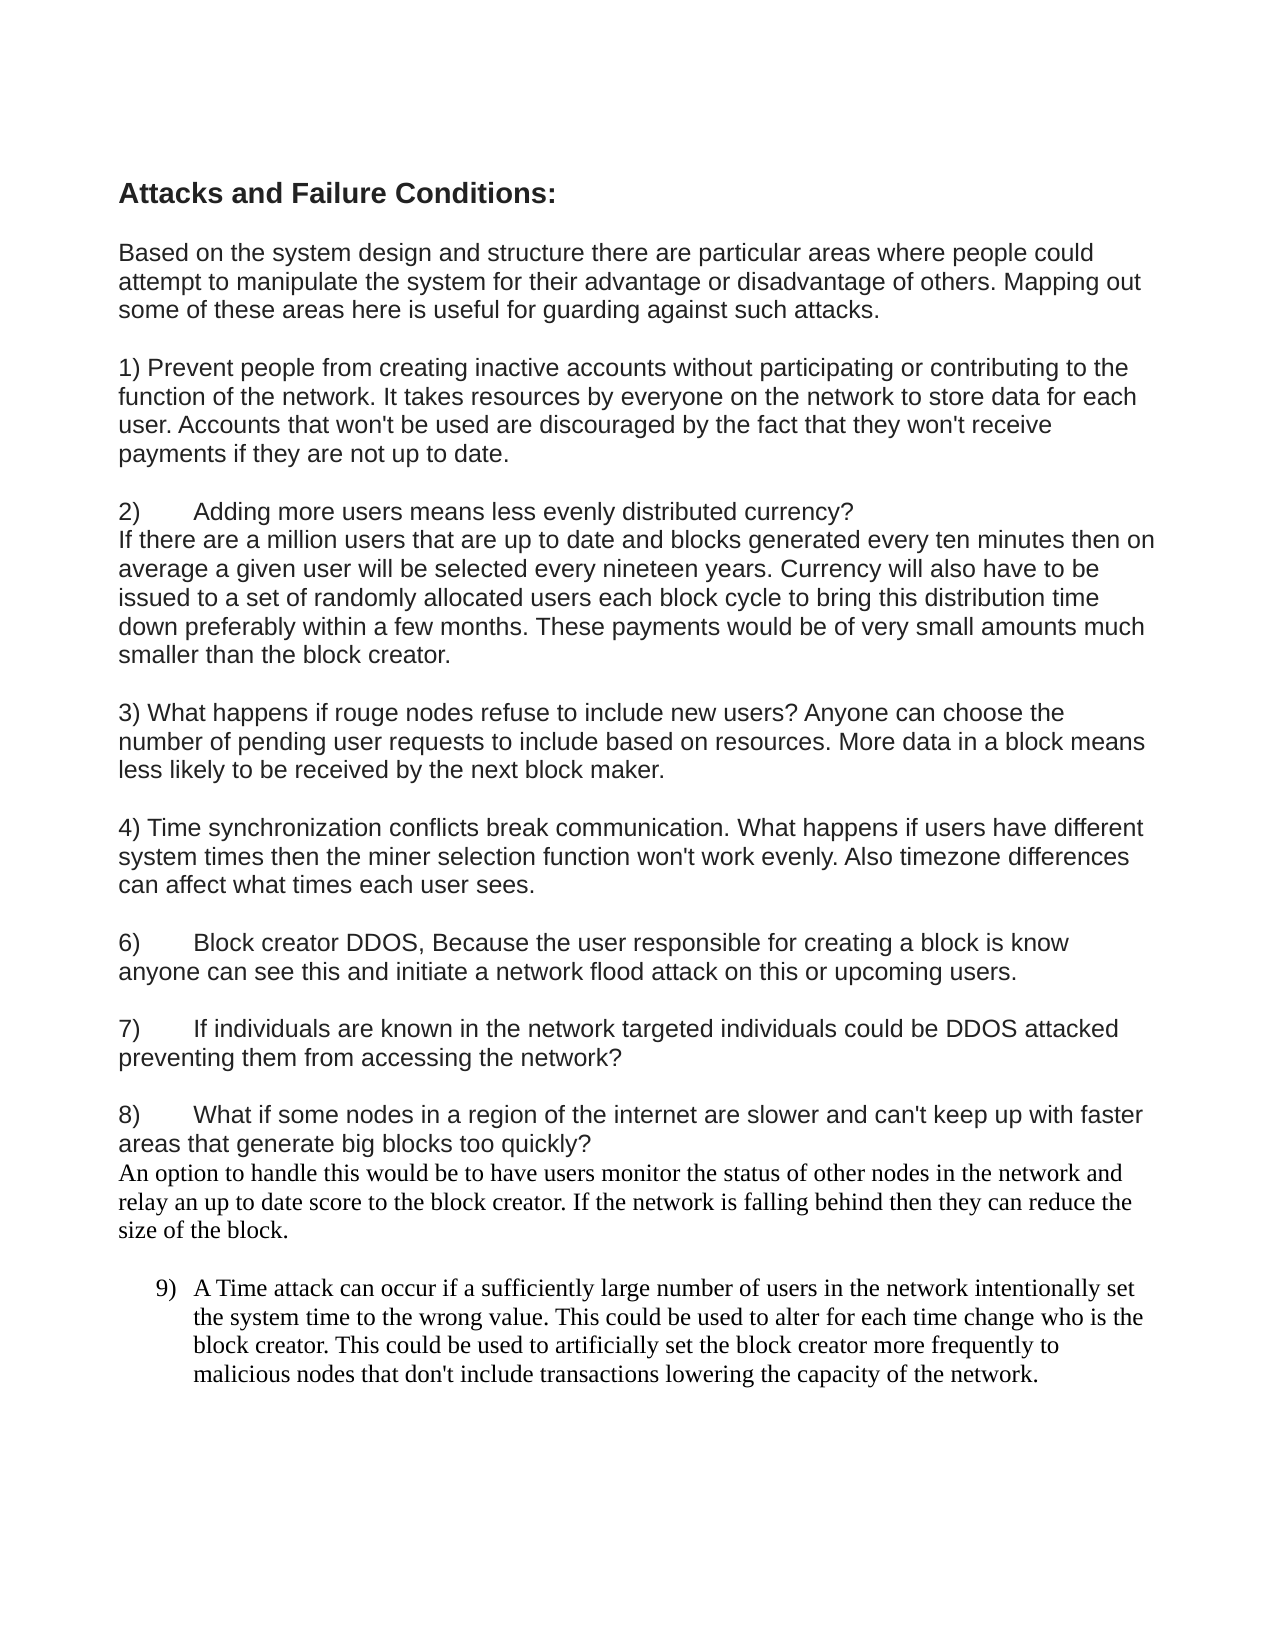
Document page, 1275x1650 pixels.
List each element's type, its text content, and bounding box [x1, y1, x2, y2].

list Block creator DDOS, Because the user responsible for creating a block is know anyone can see this and initiate a network flood attack on this or upcoming users. [118, 928, 1157, 985]
list 1) Prevent people from creating inactive accounts without participating or contributing to the function of the network. It takes resources by everyone on the network to store data for each user. Accounts that won't be used are discouraged by the fact that they won't receive payments if they are not up to date. [118, 353, 1157, 468]
list An option to handle this would be to have users monitor the status of other nodes in the network and relay an up to date score to the block creator. If the network is falling behind then they can reduce the size of the block. [118, 1158, 1157, 1244]
list If there are a million users that are up to date and blocks generated every ten minutes then on average a given user will be selected every nineteen years. Currency will also have to be issued to a set of randomly allocated users each block cycle to bring this distribution time down preferably within a few months. These payments would be of very small amounts much smaller than the block creator. [118, 525, 1157, 669]
list What if some nodes in a region of the internet are slower and can't keep up with faster areas that generate big blocks too quickly? [118, 1100, 1157, 1158]
text 4) Time synchronization conflicts break communication. What happens if users have different system times then the miner selection function won't work evenly. Also timezone differences can affect what times each user sees. [118, 813, 1157, 899]
text Attacks and Failure Conditions: [118, 176, 1157, 209]
list If individuals are known in the network targeted individuals could be DDOS attacked preventing them from accessing the network? [118, 1014, 1157, 1072]
list Adding more users means less evenly distributed currency? [118, 497, 1157, 525]
list A Time attack can occur if a sufficiently large number of users in the network intentionally set the system time to the wrong value. This could be used to alter for each time change who is the block creator. This could be used to artificially set the block creator more frequently to malicious nodes that don't include transactions lowering the capacity of the network. [156, 1273, 1157, 1388]
text Based on the system design and structure there are particular areas where people could attempt to manipulate the system for their advantage or disadvantage of others. Mapping out some of these areas here is useful for guarding against such attacks. [118, 238, 1157, 324]
text 3) What happens if rouge nodes refuse to include new users? Anyone can choose the number of pending user requests to include based on resources. More data in a block means less likely to be received by the next block maker. [118, 698, 1157, 784]
